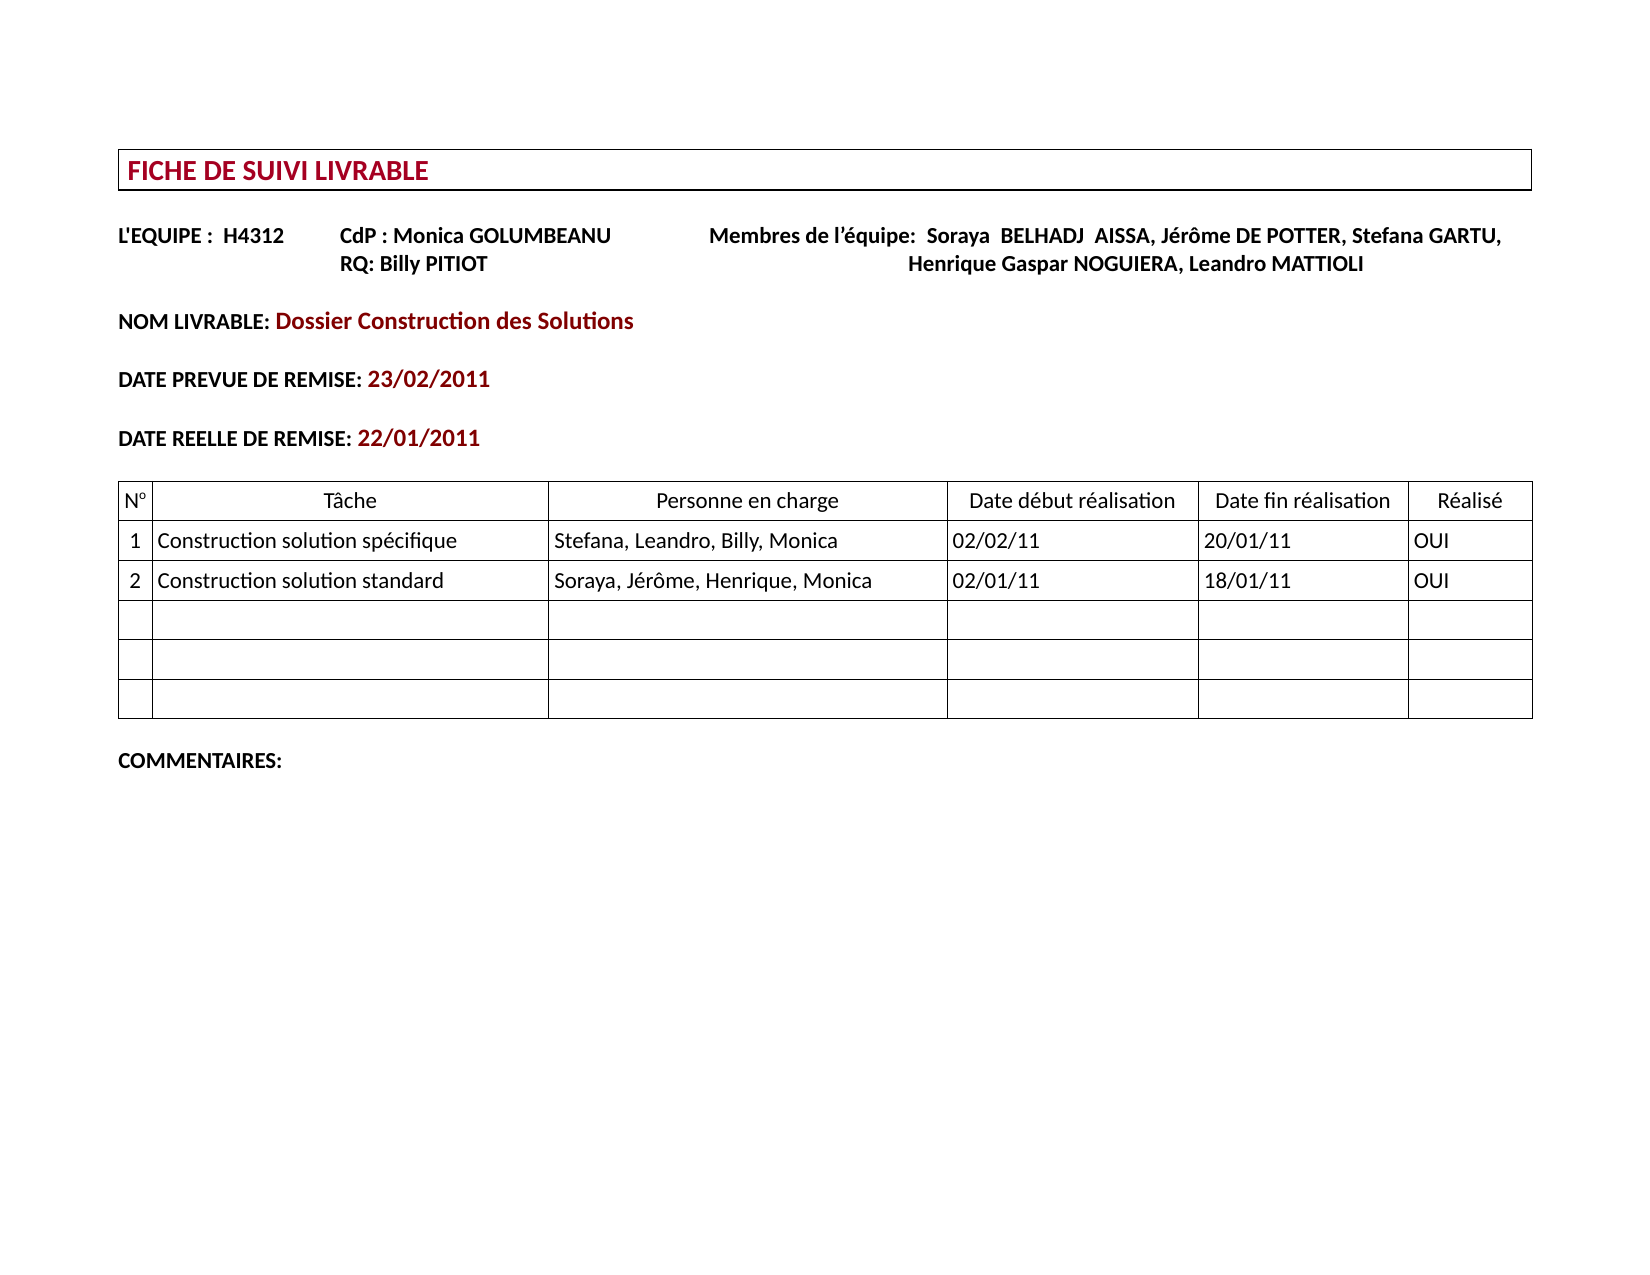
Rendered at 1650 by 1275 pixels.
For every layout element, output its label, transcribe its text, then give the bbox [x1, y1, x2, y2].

table_header Tâche [153, 482, 548, 520]
table_cell 02/02/11 [948, 521, 1198, 560]
table_header No [119, 482, 152, 520]
text L'EQUIPE : H4312 CdP : Monica GOLUMBEANU Membres de l’équipe: Soraya BELHADJ AISSA, Jérôme DE POTTER, Stefana GARTU, [118, 221, 1532, 249]
table_cell [153, 640, 548, 679]
text FICHE DE SUIVI LIVRABLE [119, 150, 1531, 189]
table_cell 02/01/11 [948, 561, 1198, 599]
table_cell [119, 640, 152, 679]
table_cell [948, 601, 1198, 639]
table_cell Stefana, Leandro, Billy, Monica [549, 521, 947, 560]
text DATE PREVUE DE REMISE: 23/02/2011 [118, 364, 1532, 394]
table_cell [1409, 680, 1532, 718]
table_cell [119, 601, 152, 639]
table_cell [153, 680, 548, 718]
table_cell 2 [119, 561, 152, 599]
table_cell 18/01/11 [1199, 561, 1408, 599]
table_cell 20/01/11 [1199, 521, 1408, 560]
table_cell [1199, 601, 1408, 639]
table_cell [1199, 640, 1408, 679]
table_cell OUI [1409, 561, 1532, 599]
table_cell Soraya, Jérôme, Henrique, Monica [549, 561, 947, 599]
table_cell [549, 601, 947, 639]
table_header Personne en charge [549, 482, 947, 520]
text RQ: Billy PITIOT Henrique Gaspar NOGUIERA, Leandro MATTIOLI [118, 249, 1532, 277]
table_cell Construction solution standard [153, 561, 548, 599]
table_cell [1199, 680, 1408, 718]
table_cell Construction solution spécifique [153, 521, 548, 560]
table_cell [948, 640, 1198, 679]
table_cell [1409, 601, 1532, 639]
table_header Date fin réalisation [1199, 482, 1408, 520]
table_cell [948, 680, 1198, 718]
table_cell [549, 640, 947, 679]
table_cell [153, 601, 548, 639]
table_cell OUI [1409, 521, 1532, 560]
text COMMENTAIRES: [118, 746, 1532, 774]
table_cell [1409, 640, 1532, 679]
table_header Réalisé [1409, 482, 1532, 520]
text DATE REELLE DE REMISE: 22/01/2011 [118, 422, 1532, 453]
table_cell [119, 680, 152, 718]
table_cell [549, 680, 947, 718]
text NOM LIVRABLE: Dossier Construction des Solutions [118, 305, 1532, 336]
table_cell 1 [119, 521, 152, 560]
table_header Date début réalisation [948, 482, 1198, 520]
